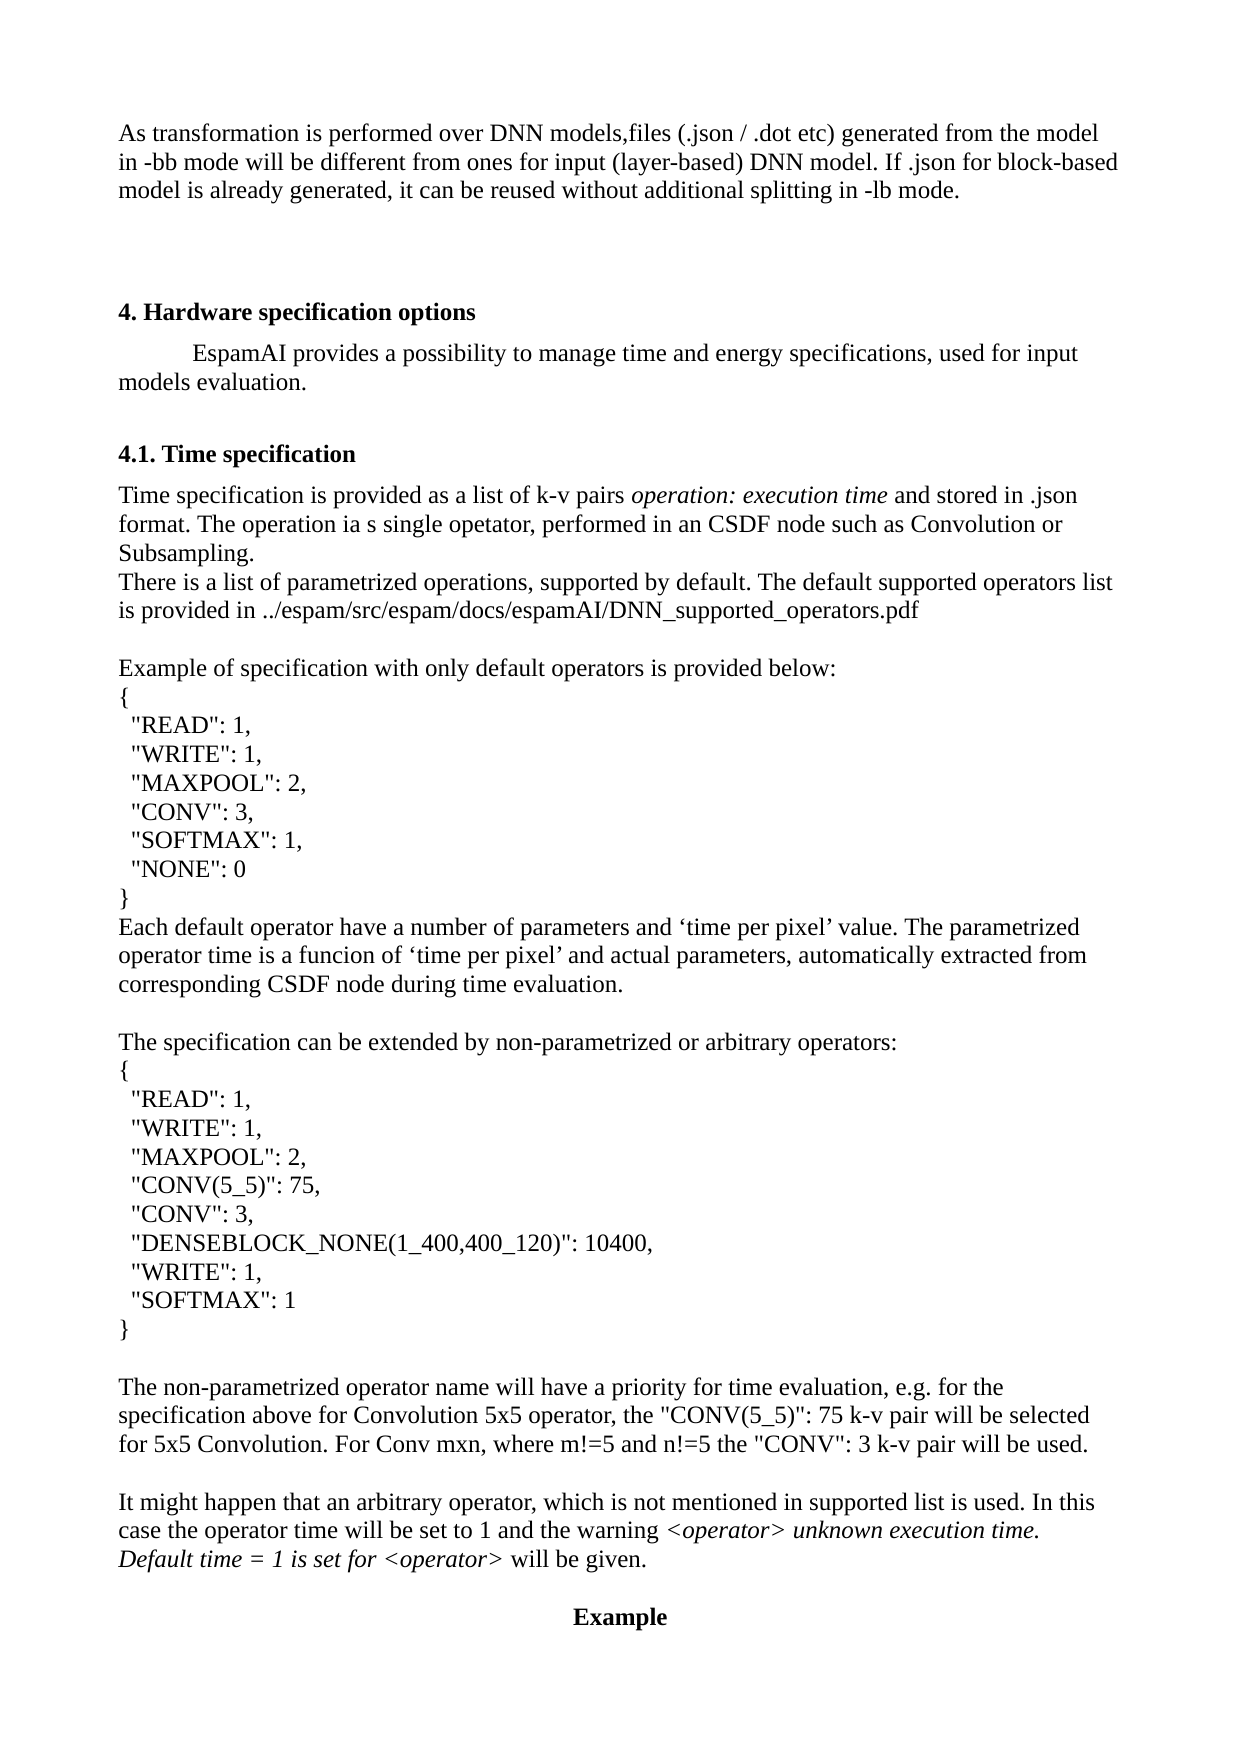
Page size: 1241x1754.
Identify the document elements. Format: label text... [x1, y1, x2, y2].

text The specification can be extended by non-parametrized or arbitrary operators: [118, 1027, 1122, 1056]
text There is a list of parametrized operations, supported by default. The default supported operators list is provided in ../espam/src/espam/docs/espamAI/DNN_supported_operators.pdf [118, 567, 1122, 624]
text The non-parametrized operator name will have a priority for time evaluation, e.g. for the specification above for Convolution 5x5 operator, the "CONV(5_5)": 75 k-v pair will be selected for 5x5 Convolution. For Conv mxn, where m!=5 and n!=5 the "CONV": 3 k-v pair will be used. [118, 1372, 1122, 1458]
text { [118, 682, 1122, 711]
text "READ": 1, [118, 711, 1122, 739]
text "NONE": 0 [118, 854, 1122, 883]
text It might happen that an arbitrary operator, which is not mentioned in supported list is used. In this case the operator time will be set to 1 and the warning <operator> unknown execution time. Default time = 1 is set for <operator> will be given. [118, 1487, 1122, 1573]
text EspamAI provides a possibility to manage time and energy specifications, used for input models evaluation. [118, 338, 1122, 396]
text } [118, 883, 1122, 912]
text "DENSEBLOCK_NONE(1_400,400_120)": 10400, [118, 1228, 1122, 1257]
text "SOFTMAX": 1, [118, 826, 1122, 854]
text { [118, 1056, 1122, 1084]
text Time specification is provided as a list of k-v pairs operation: execution time and stored in .json format. The operation ia s single opetator, performed in an CSDF node such as Convolution or Subsampling. [118, 481, 1122, 567]
text "WRITE": 1, [118, 739, 1122, 768]
text "CONV": 3, [118, 1199, 1122, 1228]
text "CONV(5_5)": 75, [118, 1171, 1122, 1199]
text } [118, 1314, 1122, 1343]
text "WRITE": 1, [118, 1113, 1122, 1142]
subtitle 4. Hardware specification options [118, 297, 1122, 326]
text "SOFTMAX": 1 [118, 1286, 1122, 1314]
text "CONV": 3, [118, 797, 1122, 826]
text "MAXPOOL": 2, [118, 768, 1122, 797]
text Each default operator have a number of parameters and ‘time per pixel’ value. The parametrized operator time is a funcion of ‘time per pixel’ and actual parameters, automatically extracted from corresponding CSDF node during time evaluation. [118, 912, 1122, 998]
text "READ": 1, [118, 1084, 1122, 1113]
text Example of specification with only default operators is provided below: [118, 653, 1122, 682]
subtitle 4.1. Time specification [118, 439, 1122, 468]
text Example [118, 1602, 1122, 1631]
text As transformation is performed over DNN models,files (.json / .dot etc) generated from the model in -bb mode will be different from ones for input (layer-based) DNN model. If .json for block-based model is already generated, it can be reused without additional splitting in -lb mode. [118, 118, 1122, 204]
text "WRITE": 1, [118, 1257, 1122, 1286]
text "MAXPOOL": 2, [118, 1142, 1122, 1171]
